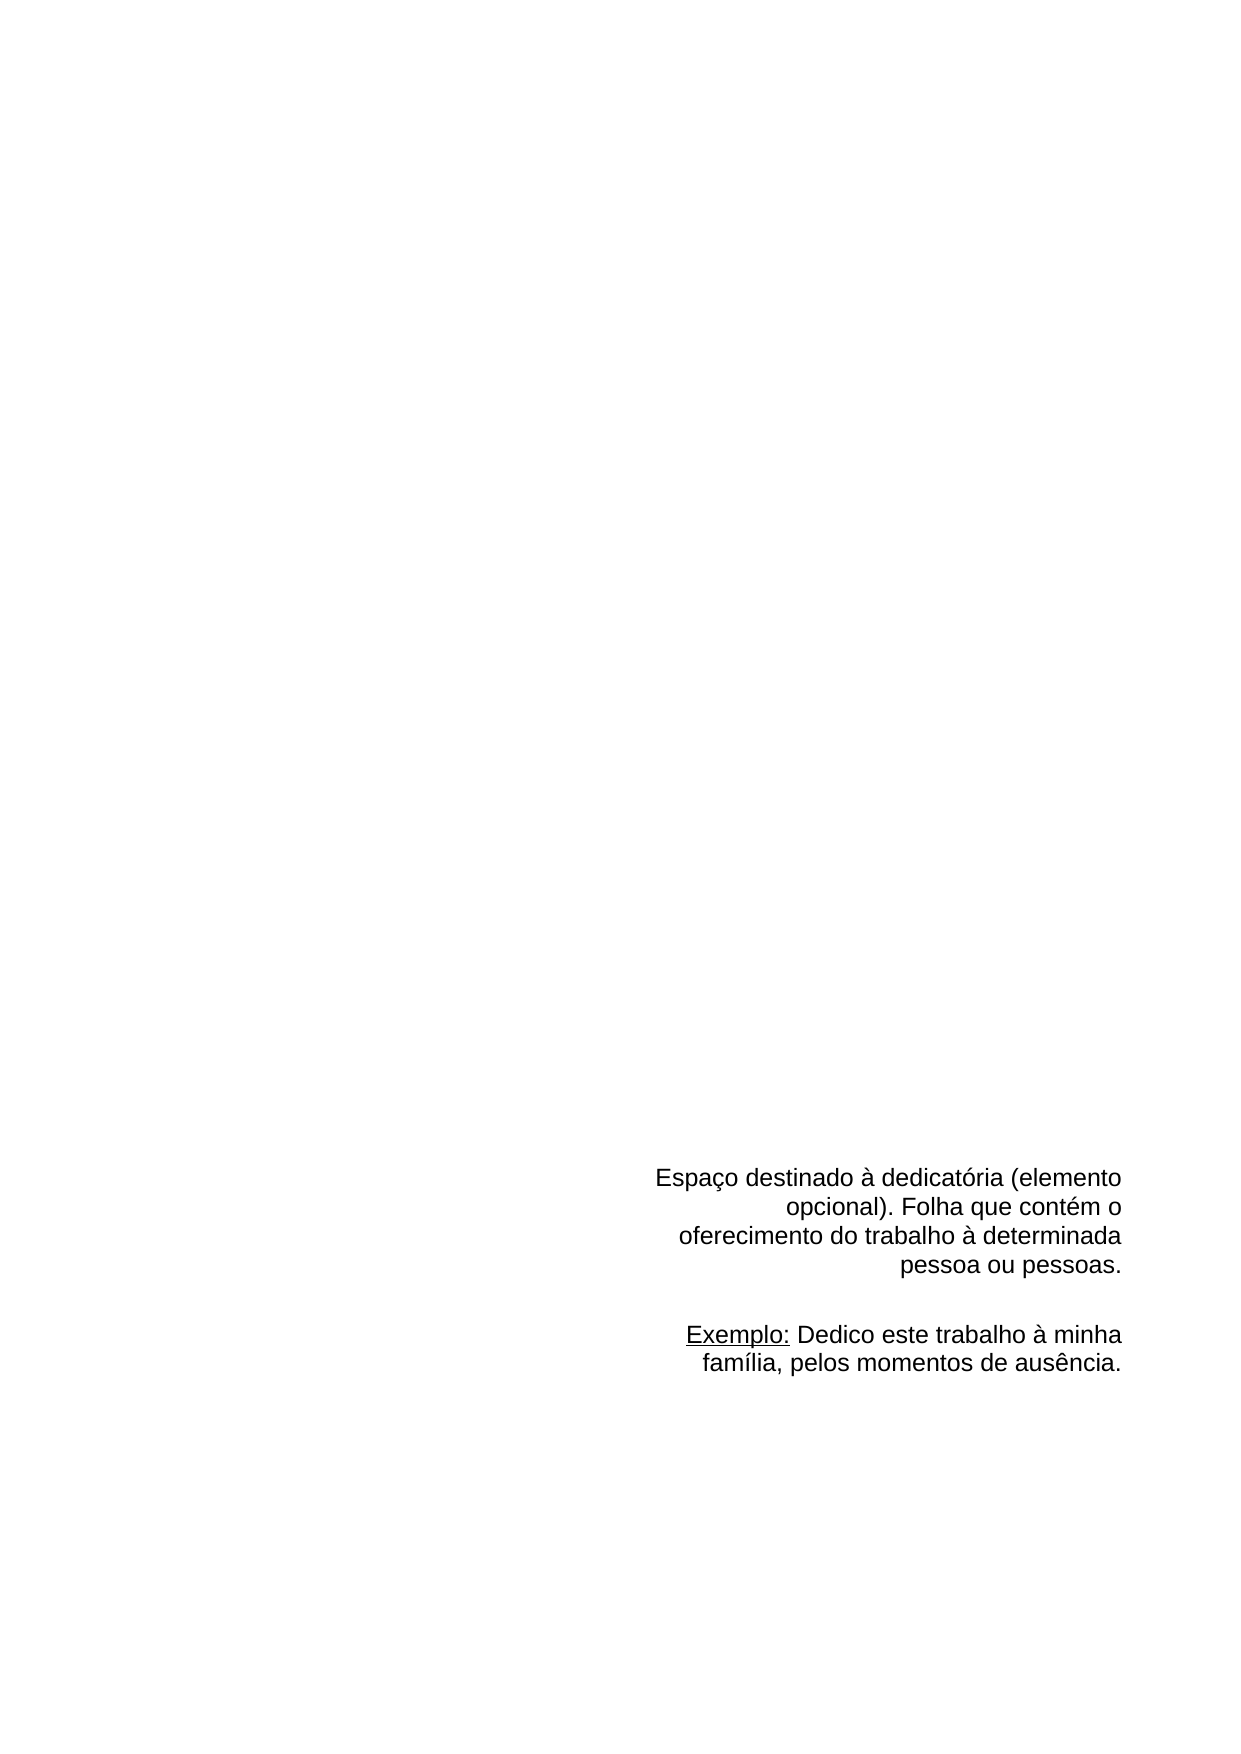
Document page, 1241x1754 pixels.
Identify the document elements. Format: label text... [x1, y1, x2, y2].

text Espaço destinado à dedicatória (elemento opcional). Folha que contém o oferecimento do trabalho à determinada pessoa ou pessoas. [650, 1163, 1122, 1278]
text Exemplo: Dedico este trabalho à minha família, pelos momentos de ausência. [650, 1320, 1122, 1377]
